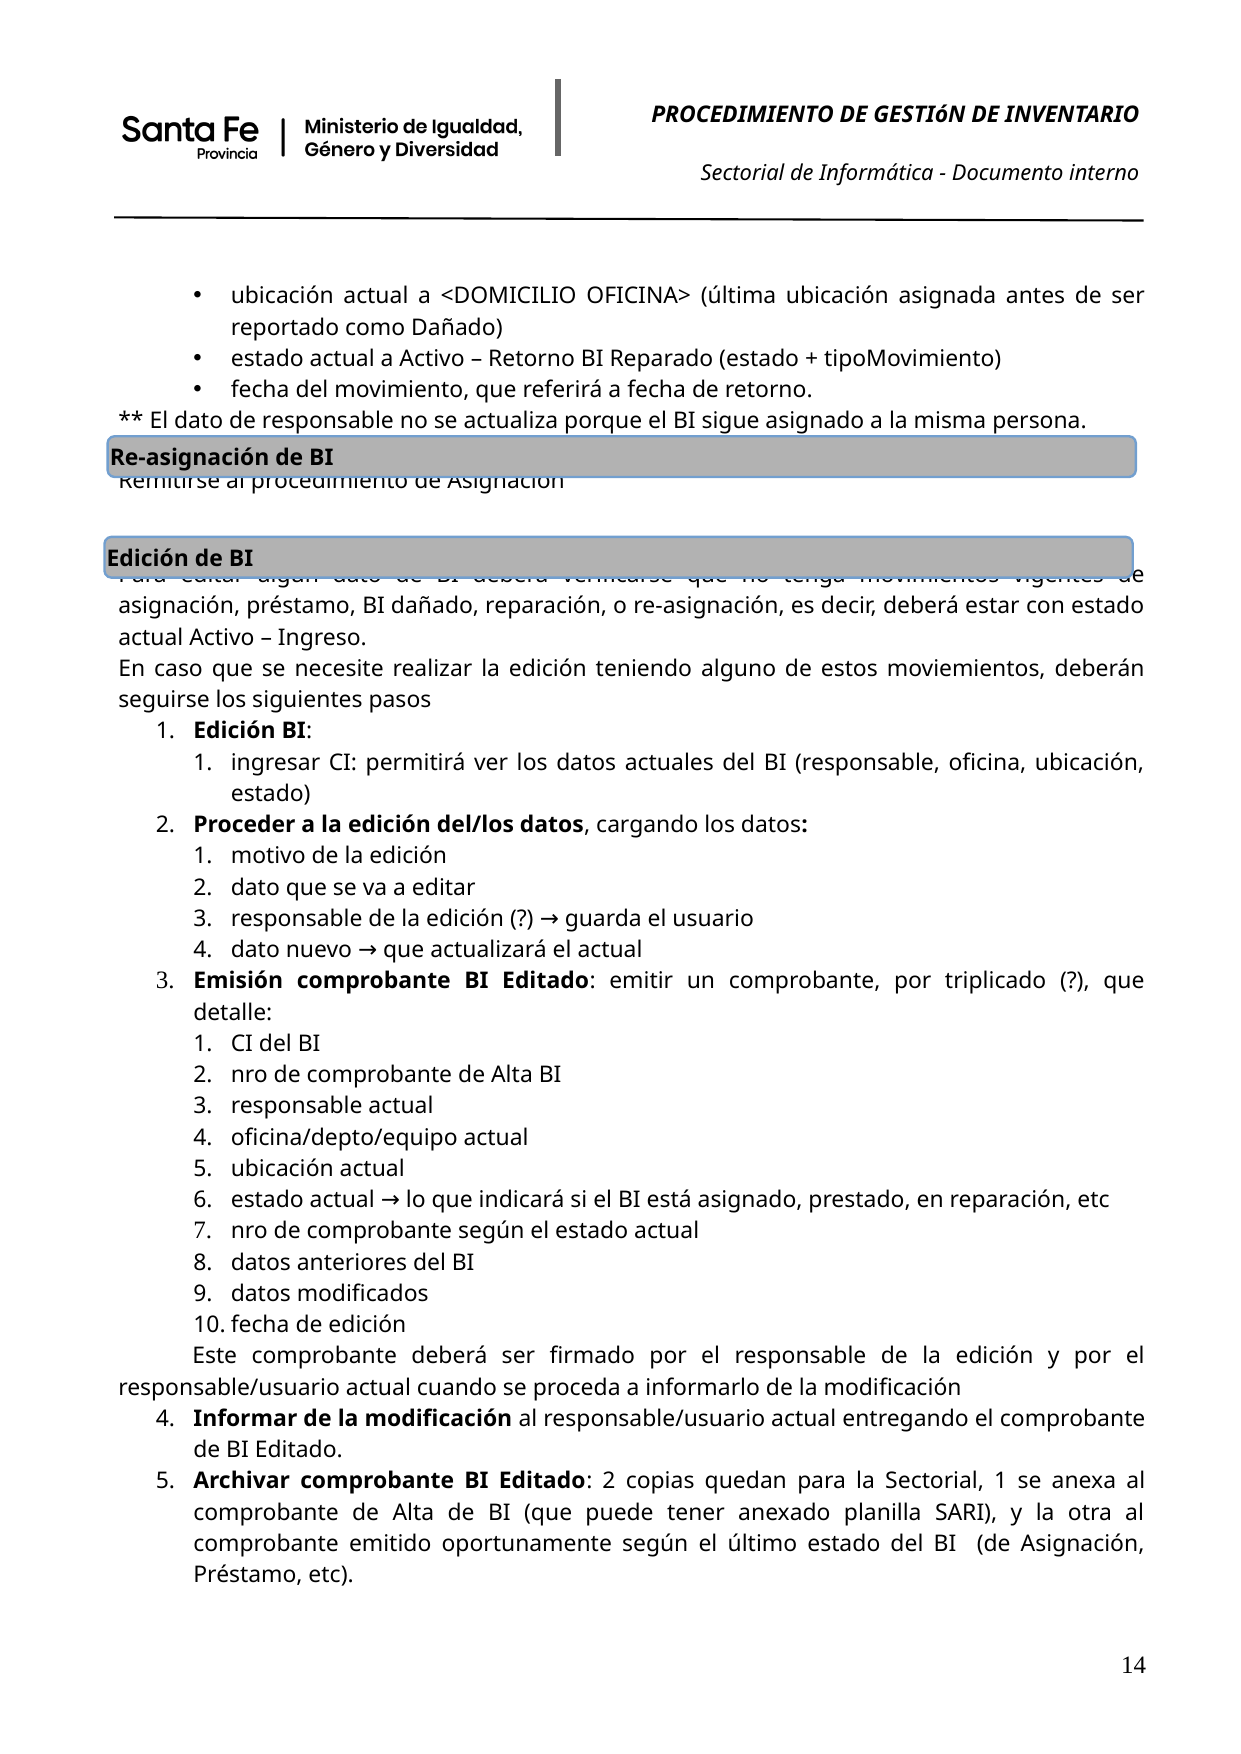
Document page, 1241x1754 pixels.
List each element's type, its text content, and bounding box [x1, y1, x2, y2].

list CI del BI [193, 1027, 1146, 1058]
list datos modificados [193, 1277, 1146, 1308]
list nro de comprobante de Alta BI [193, 1058, 1146, 1089]
text ** El dato de responsable no se actualiza porque el BI sigue asignado a la misma persona. [118, 404, 1146, 436]
list datos anteriores del BI [193, 1246, 1146, 1277]
list Edición BI: [156, 714, 1146, 746]
list Emisión comprobante BI Editado: emitir un comprobante, por triplicado (?), que detalle: [156, 964, 1146, 1027]
list dato nuevo → que actualizará el actual [193, 933, 1146, 964]
list responsable actual [193, 1089, 1146, 1121]
list estado actual a Activo – Retorno BI Reparado (estado + tipoMovimiento) [193, 342, 1146, 373]
list motivo de la edición [193, 839, 1146, 871]
list fecha de edición [193, 1308, 1146, 1339]
text Para editar algún dato de BI deberá verificarse que no tenga movimientos vigentes de asignación, préstamo, BI dañado, reparación, o re-asignación, es decir, deberá estar con estado actual Activo – Ingreso. [118, 558, 1146, 652]
list nro de comprobante según el estado actual [193, 1214, 1146, 1246]
list Informar de la modificación al responsable/usuario actual entregando el comprobante de BI Editado. [156, 1402, 1146, 1464]
picture [102, 100, 550, 170]
list ubicación actual [193, 1152, 1146, 1183]
text Este comprobante deberá ser firmado por el responsable de la edición y por el responsable/usuario actual cuando se proceda a informarlo de la modificación [118, 1339, 1146, 1402]
list ingresar CI: permitirá ver los datos actuales del BI (responsable, oficina, ubicación, estado) [193, 746, 1146, 808]
list estado actual → lo que indicará si el BI está asignado, prestado, en reparación, etc [193, 1183, 1146, 1214]
list responsable de la edición (?) → guarda el usuario [193, 902, 1146, 933]
text Remitirse al procedimiento de Asignación [118, 464, 1146, 496]
text En caso que se necesite realizar la edición teniendo alguno de estos moviemientos, deberán seguirse los siguientes pasos [118, 652, 1146, 714]
list Archivar comprobante BI Editado: 2 copias quedan para la Sectorial, 1 se anexa al comprobante de Alta de BI (que puede tener anexado planilla SARI), y la otra al comprobante emitido oportunamente según el último estado del BI (de Asignación, Préstamo, etc). [156, 1464, 1146, 1589]
list oficina/depto/equipo actual [193, 1121, 1146, 1152]
list ubicación actual a <DOMICILIO OFICINA> (última ubicación asignada antes de ser reportado como Dañado) [193, 279, 1146, 342]
list Proceder a la edición del/los datos, cargando los datos: [156, 808, 1146, 839]
list dato que se va a editar [193, 871, 1146, 902]
list fecha del movimiento, que referirá a fecha de retorno. [193, 373, 1146, 404]
